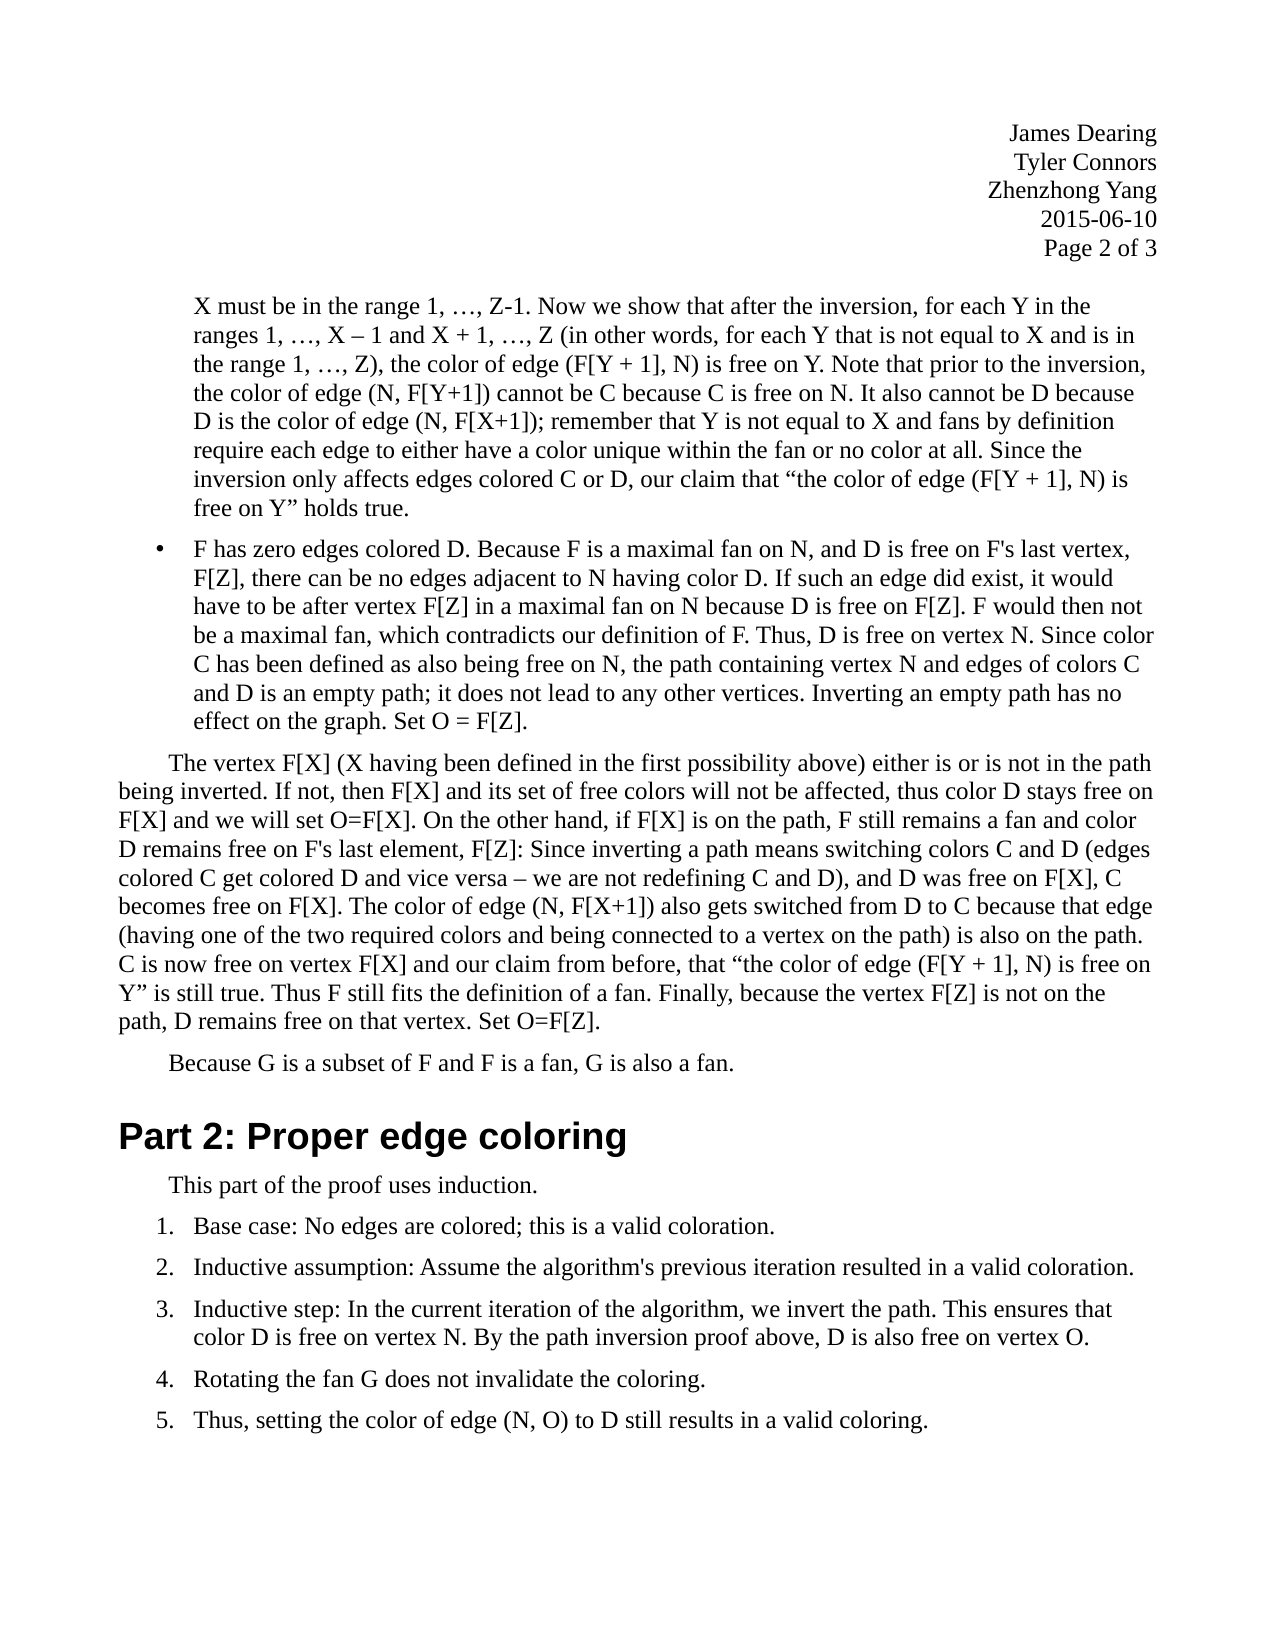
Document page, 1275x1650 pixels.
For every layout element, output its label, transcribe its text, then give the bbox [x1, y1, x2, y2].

list X must be in the range 1, …, Z-1. Now we show that after the inversion, for each Y in the ranges 1, …, X – 1 and X + 1, …, Z (in other words, for each Y that is not equal to X and is in the range 1, …, Z), the color of edge (F[Y + 1], N) is free on Y. Note that prior to the inversion, the color of edge (N, F[Y+1]) cannot be C because C is free on N. It also cannot be D because D is the color of edge (N, F[X+1]); remember that Y is not equal to X and fans by definition require each edge to either have a color unique within the fan or no color at all. Since the inversion only affects edges colored C or D, our claim that “the color of edge (F[Y + 1], N) is free on Y” holds true. [156, 291, 1157, 521]
list Rotating the fan G does not invalidate the coloring. [156, 1364, 1157, 1392]
list Inductive step: In the current iteration of the algorithm, we invert the path. This ensures that color D is free on vertex N. By the path inversion proof above, D is also free on vertex O. [156, 1294, 1157, 1351]
text Because G is a subset of F and F is a fan, G is also a fan. [118, 1048, 1157, 1076]
list F has zero edges colored D. Because F is a maximal fan on N, and D is free on F's last vertex, F[Z], there can be no edges adjacent to N having color D. If such an edge did exist, it would have to be after vertex F[Z] in a maximal fan on N because D is free on F[Z]. F would then not be a maximal fan, which contradicts our definition of F. Thus, D is free on vertex N. Since color C has been defined as also being free on N, the path containing vertex N and edges of colors C and D is an empty path; it does not lead to any other vertices. Inverting an empty path has no effect on the graph. Set O = F[Z]. [156, 534, 1157, 735]
subtitle Part 2: Proper edge coloring [118, 1114, 1157, 1157]
list Inductive assumption: Assume the algorithm's previous iteration resulted in a valid coloration. [156, 1252, 1157, 1281]
list Thus, setting the color of edge (N, O) to D still results in a valid coloring. [156, 1405, 1157, 1434]
list Base case: No edges are colored; this is a valid coloration. [156, 1211, 1157, 1240]
text The vertex F[X] (X having been defined in the first possibility above) either is or is not in the path being inverted. If not, then F[X] and its set of free colors will not be affected, thus color D stays free on F[X] and we will set O=F[X]. On the other hand, if F[X] is on the path, F still remains a fan and color D remains free on F's last element, F[Z]: Since inverting a path means switching colors C and D (edges colored C get colored D and vice versa – we are not redefining C and D), and D was free on F[X], C becomes free on F[X]. The color of edge (N, F[X+1]) also gets switched from D to C because that edge (having one of the two required colors and being connected to a vertex on the path) is also on the path. C is now free on vertex F[X] and our claim from before, that “the color of edge (F[Y + 1], N) is free on Y” is still true. Thus F still fits the definition of a fan. Finally, because the vertex F[Z] is not on the path, D remains free on that vertex. Set O=F[Z]. [118, 748, 1157, 1035]
text This part of the proof uses induction. [118, 1170, 1157, 1199]
